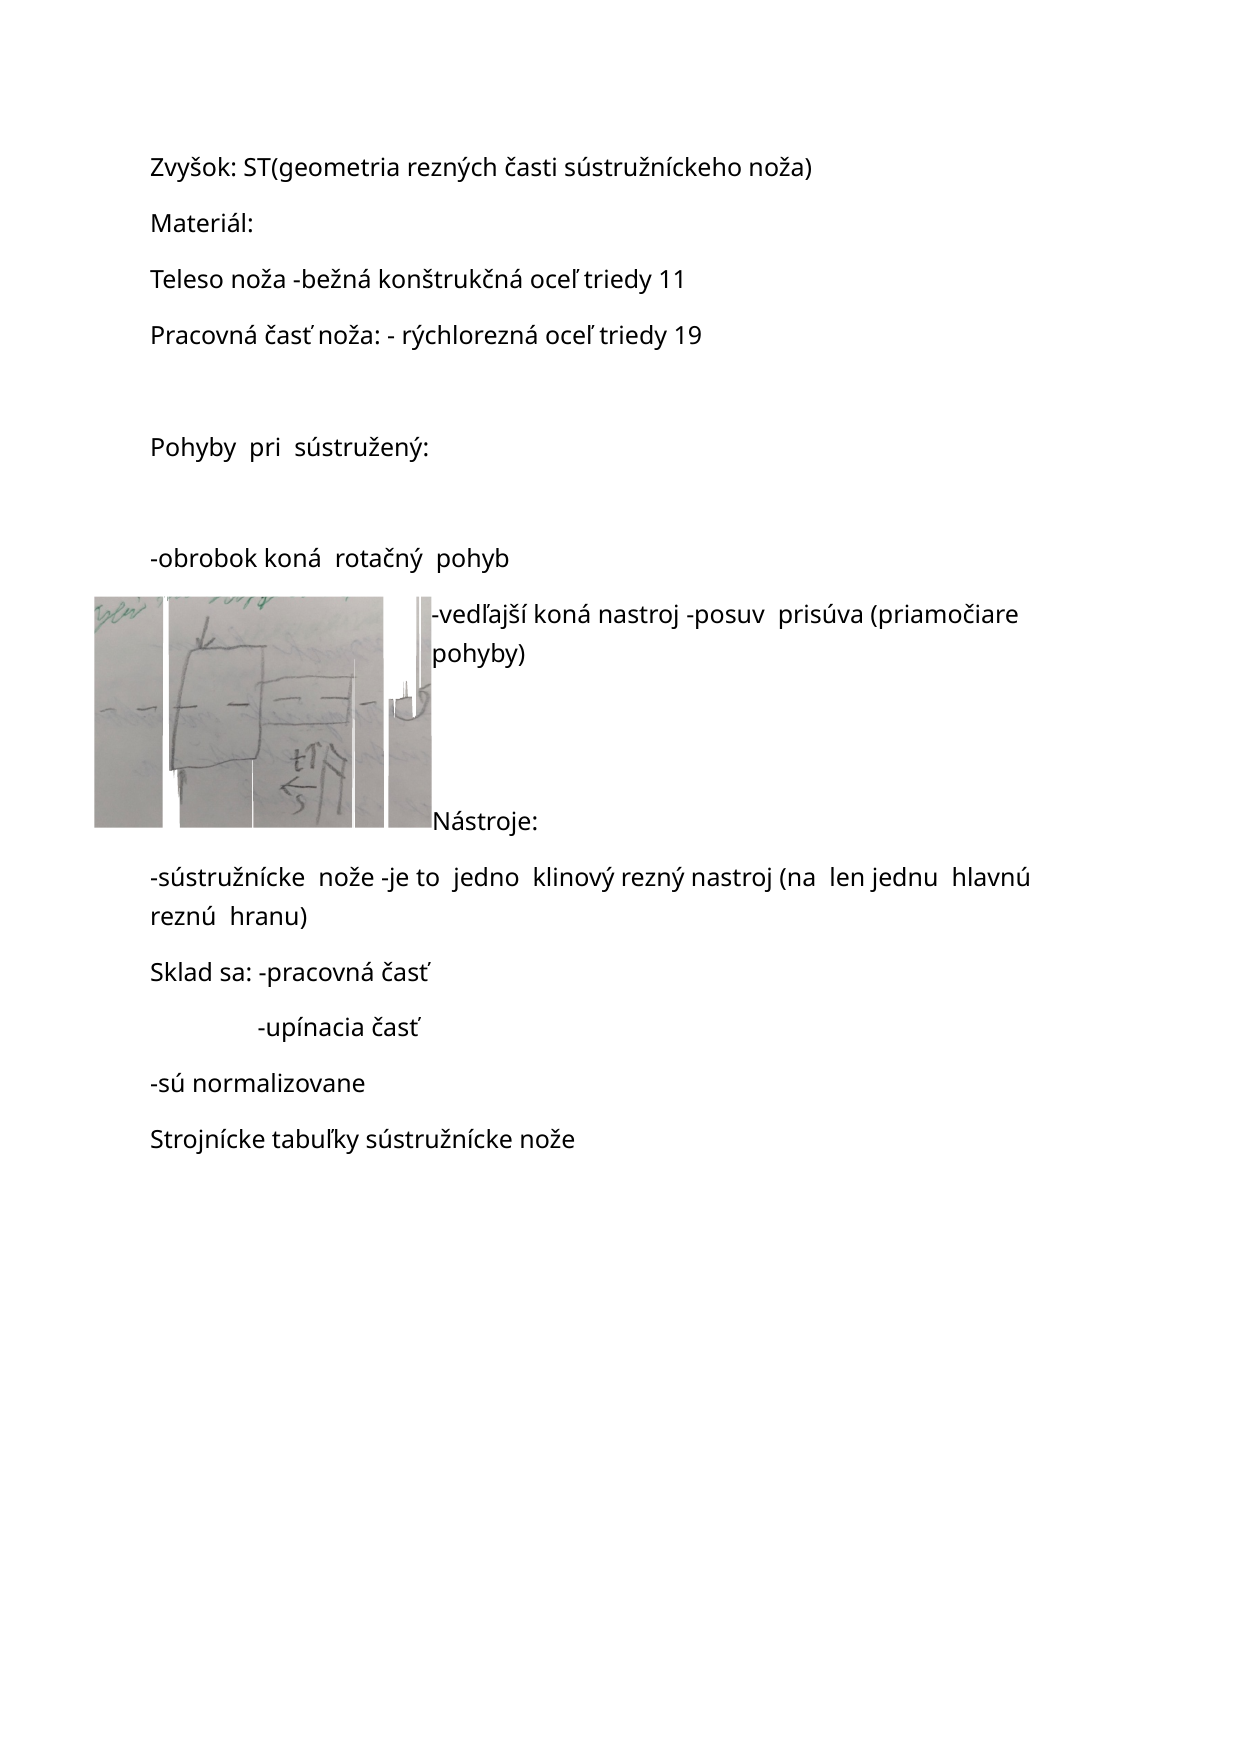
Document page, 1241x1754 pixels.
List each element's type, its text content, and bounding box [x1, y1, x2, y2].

text Teleso noža -bežná konštrukčná oceľ triedy 11 [150, 262, 1090, 296]
text Pohyby pri sústružený: [150, 429, 1090, 463]
text -upínacia časť [150, 1010, 1090, 1044]
text -obrobok koná rotačný pohyb [150, 541, 1090, 575]
text Sklad sa: -pracovná časť [150, 954, 1090, 988]
text -vedľajší koná nastroj -posuv prisúva (priamočiare pohyby) [432, 597, 1090, 670]
text Pracovná časť noža: - rýchlorezná oceľ triedy 19 [150, 317, 1090, 352]
text Zvyšok: ST(geometria rezných časti sústružníckeho noža) [150, 150, 1090, 184]
text Strojnícke tabuľky sústružnícke nože [150, 1122, 1090, 1156]
text -sú normalizovane [150, 1066, 1090, 1100]
text Nástroje: [150, 803, 1090, 837]
text Materiál: [150, 206, 1090, 240]
text [384, 597, 416, 670]
text -sústružnícke nože -je to jedno klinový rezný nastroj (na len jednu hlavnú reznú hranu) [150, 859, 1090, 932]
